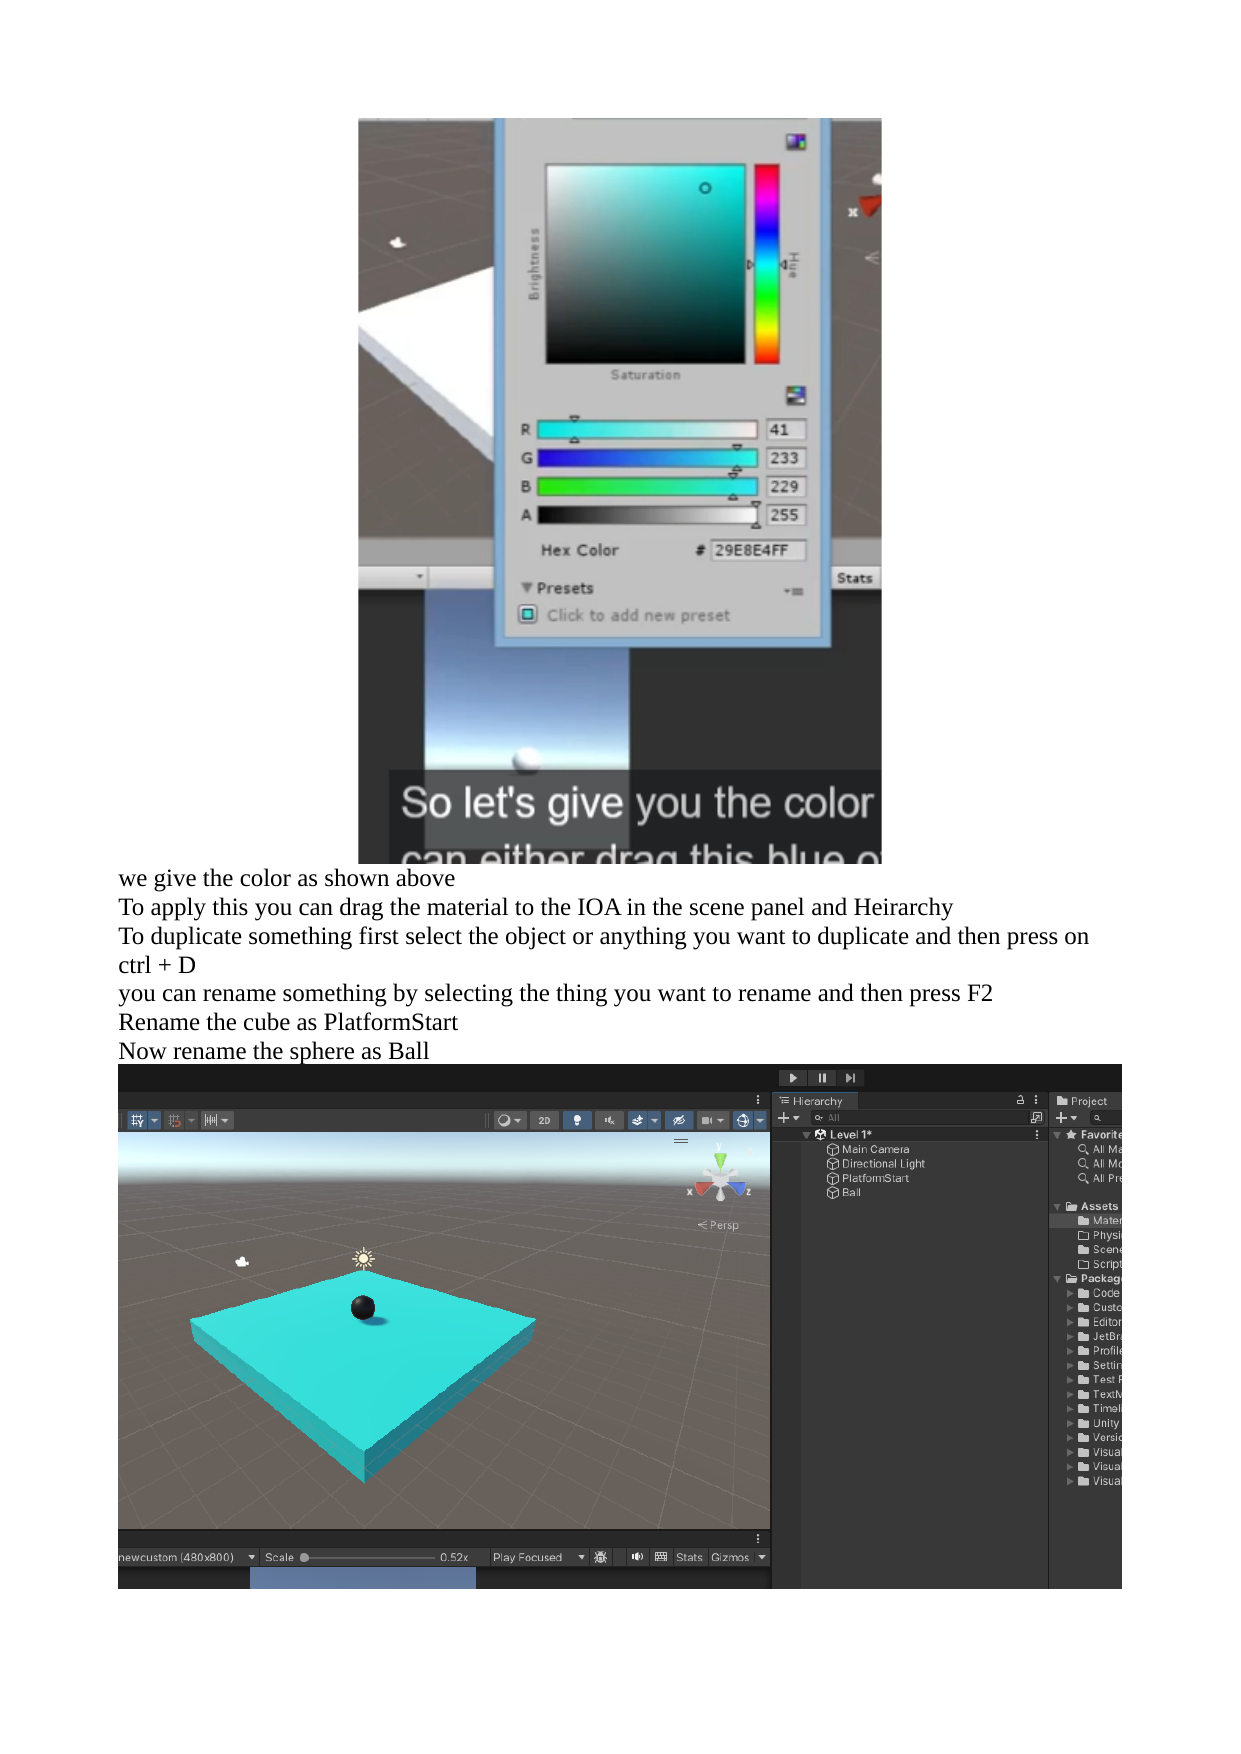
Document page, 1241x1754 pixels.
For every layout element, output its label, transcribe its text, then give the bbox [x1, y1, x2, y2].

text you can rename something by selecting the thing you want to rename and then press F2 [118, 978, 1122, 1007]
text To apply this you can drag the material to the IOA in the scene panel and Heirarchy To duplicate something first select the object or anything you want to duplicate and then press on ctrl + D [118, 892, 1122, 978]
text Now rename the sphere as Ball [118, 1036, 1122, 1064]
text Rename the cube as PlatformStart [118, 1007, 1122, 1036]
picture [358, 118, 882, 864]
picture [118, 1064, 1122, 1589]
text we give the color as shown above [118, 118, 1122, 892]
